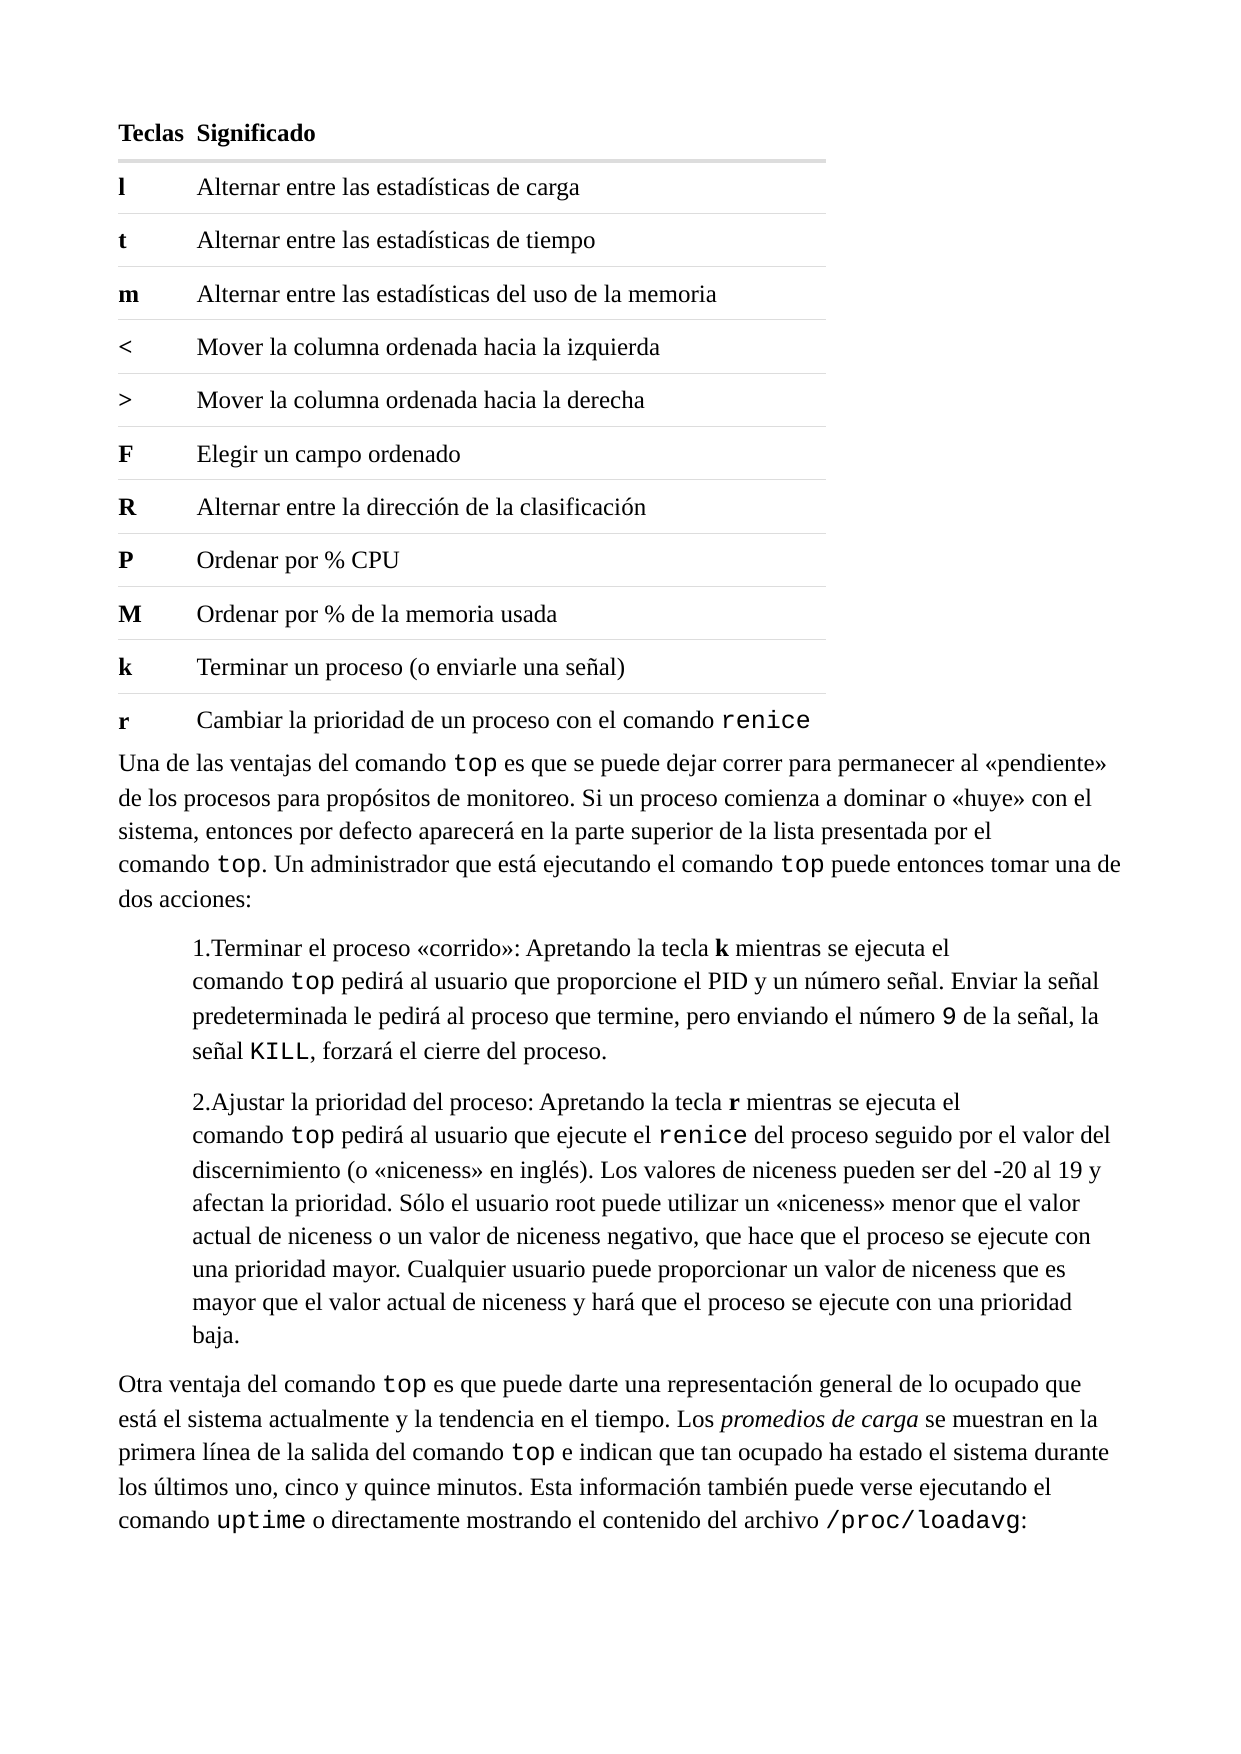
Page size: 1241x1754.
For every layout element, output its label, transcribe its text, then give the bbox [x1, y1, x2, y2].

table_cell Mover la columna ordenada hacia la izquierda [196, 320, 826, 373]
table_cell Cambiar la prioridad de un proceso con el comando renice [196, 694, 826, 748]
table_cell Ordenar por % de la memoria usada [196, 587, 826, 639]
table_cell Alternar entre las estadísticas del uso de la memoria [196, 267, 826, 319]
table_cell m [118, 267, 196, 319]
table_header Significado [196, 118, 826, 159]
table_cell R [118, 480, 196, 533]
text Otra ventaja del comando top es que puede darte una representación general de lo ocupado que está el sistema actualmente y la tendencia en el tiempo. Los promedios de carga se muestran en la primera línea de la salida del comando top e indican que tan ocupado ha estado el sistema durante los últimos uno, cinco y quince minutos. Esta información también puede verse ejecutando el comando uptime o directamente mostrando el contenido del archivo /proc/loadavg: [118, 1369, 1122, 1536]
table_cell Elegir un campo ordenado [196, 427, 826, 479]
table_header Teclas [118, 118, 196, 159]
table_cell < [118, 320, 196, 373]
table_cell P [118, 534, 196, 586]
table_cell r [118, 694, 196, 748]
table_cell F [118, 427, 196, 479]
list Terminar el proceso «corrido»: Apretando la tecla k mientras se ejecuta el comando top pedirá al usuario que proporcione el PID y un número señal. Enviar la señal predeterminada le pedirá al proceso que termine, pero enviando el número 9 de la señal, la señal KILL, forzará el cierre del proceso. [118, 933, 1122, 1067]
table_cell l [118, 163, 196, 213]
table_cell Ordenar por % CPU [196, 534, 826, 586]
table_cell Alternar entre las estadísticas de tiempo [196, 214, 826, 266]
table_cell Alternar entre las estadísticas de carga [196, 163, 826, 213]
table_cell Mover la columna ordenada hacia la derecha [196, 374, 826, 426]
table_cell M [118, 587, 196, 639]
text Una de las ventajas del comando top es que se puede dejar correr para permanecer al «pendiente» de los procesos para propósitos de monitoreo. Si un proceso comienza a dominar o «huye» con el sistema, entonces por defecto aparecerá en la parte superior de la lista presentada por el comando top. Un administrador que está ejecutando el comando top puede entonces tomar una de dos acciones: [118, 748, 1122, 913]
table_cell > [118, 374, 196, 426]
table_cell t [118, 214, 196, 266]
table_cell Terminar un proceso (o enviarle una señal) [196, 640, 826, 693]
table_cell Alternar entre la dirección de la clasificación [196, 480, 826, 533]
list Ajustar la prioridad del proceso: Apretando la tecla r mientras se ejecuta el comando top pedirá al usuario que ejecute el renice del proceso seguido por el valor del discernimiento (o «niceness» en inglés). Los valores de niceness pueden ser del -20 al 19 y afectan la prioridad. Sólo el usuario root puede utilizar un «niceness» menor que el valor actual de niceness o un valor de niceness negativo, que hace que el proceso se ejecute con una prioridad mayor. Cualquier usuario puede proporcionar un valor de niceness que es mayor que el valor actual de niceness y hará que el proceso se ejecute con una prioridad baja. [118, 1087, 1122, 1349]
table_cell k [118, 640, 196, 693]
